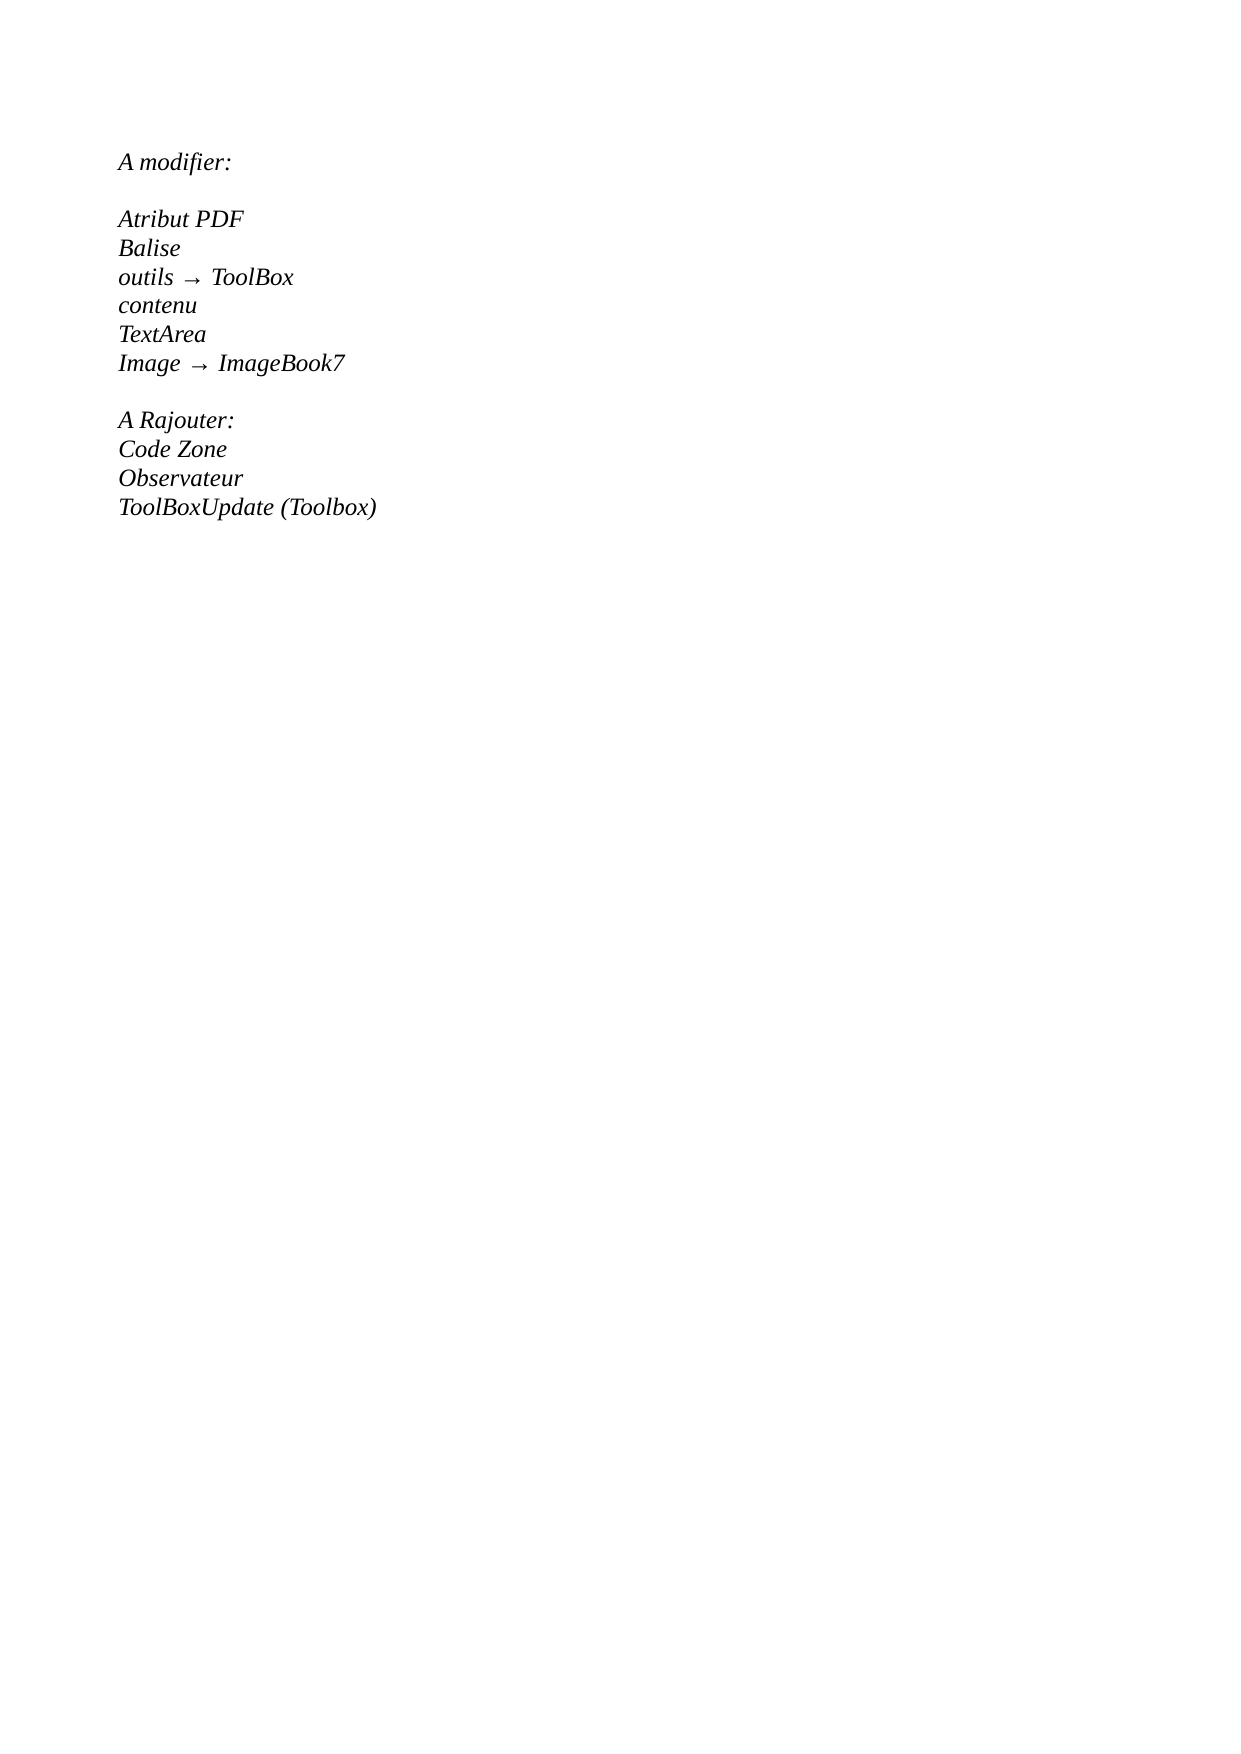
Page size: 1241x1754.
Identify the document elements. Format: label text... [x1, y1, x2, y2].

text Code Zone [118, 434, 1122, 463]
text Balise [118, 233, 1122, 262]
text Atribut PDF [118, 204, 1122, 233]
text ToolBoxUpdate (Toolbox) [118, 492, 1122, 521]
text A modifier: [118, 147, 1122, 176]
text contenu [118, 291, 1122, 319]
text Observateur [118, 463, 1122, 492]
text Image → ImageBook7 [118, 348, 1122, 377]
text TextArea [118, 319, 1122, 348]
text outils → ToolBox [118, 262, 1122, 291]
text A Rajouter: [118, 406, 1122, 434]
